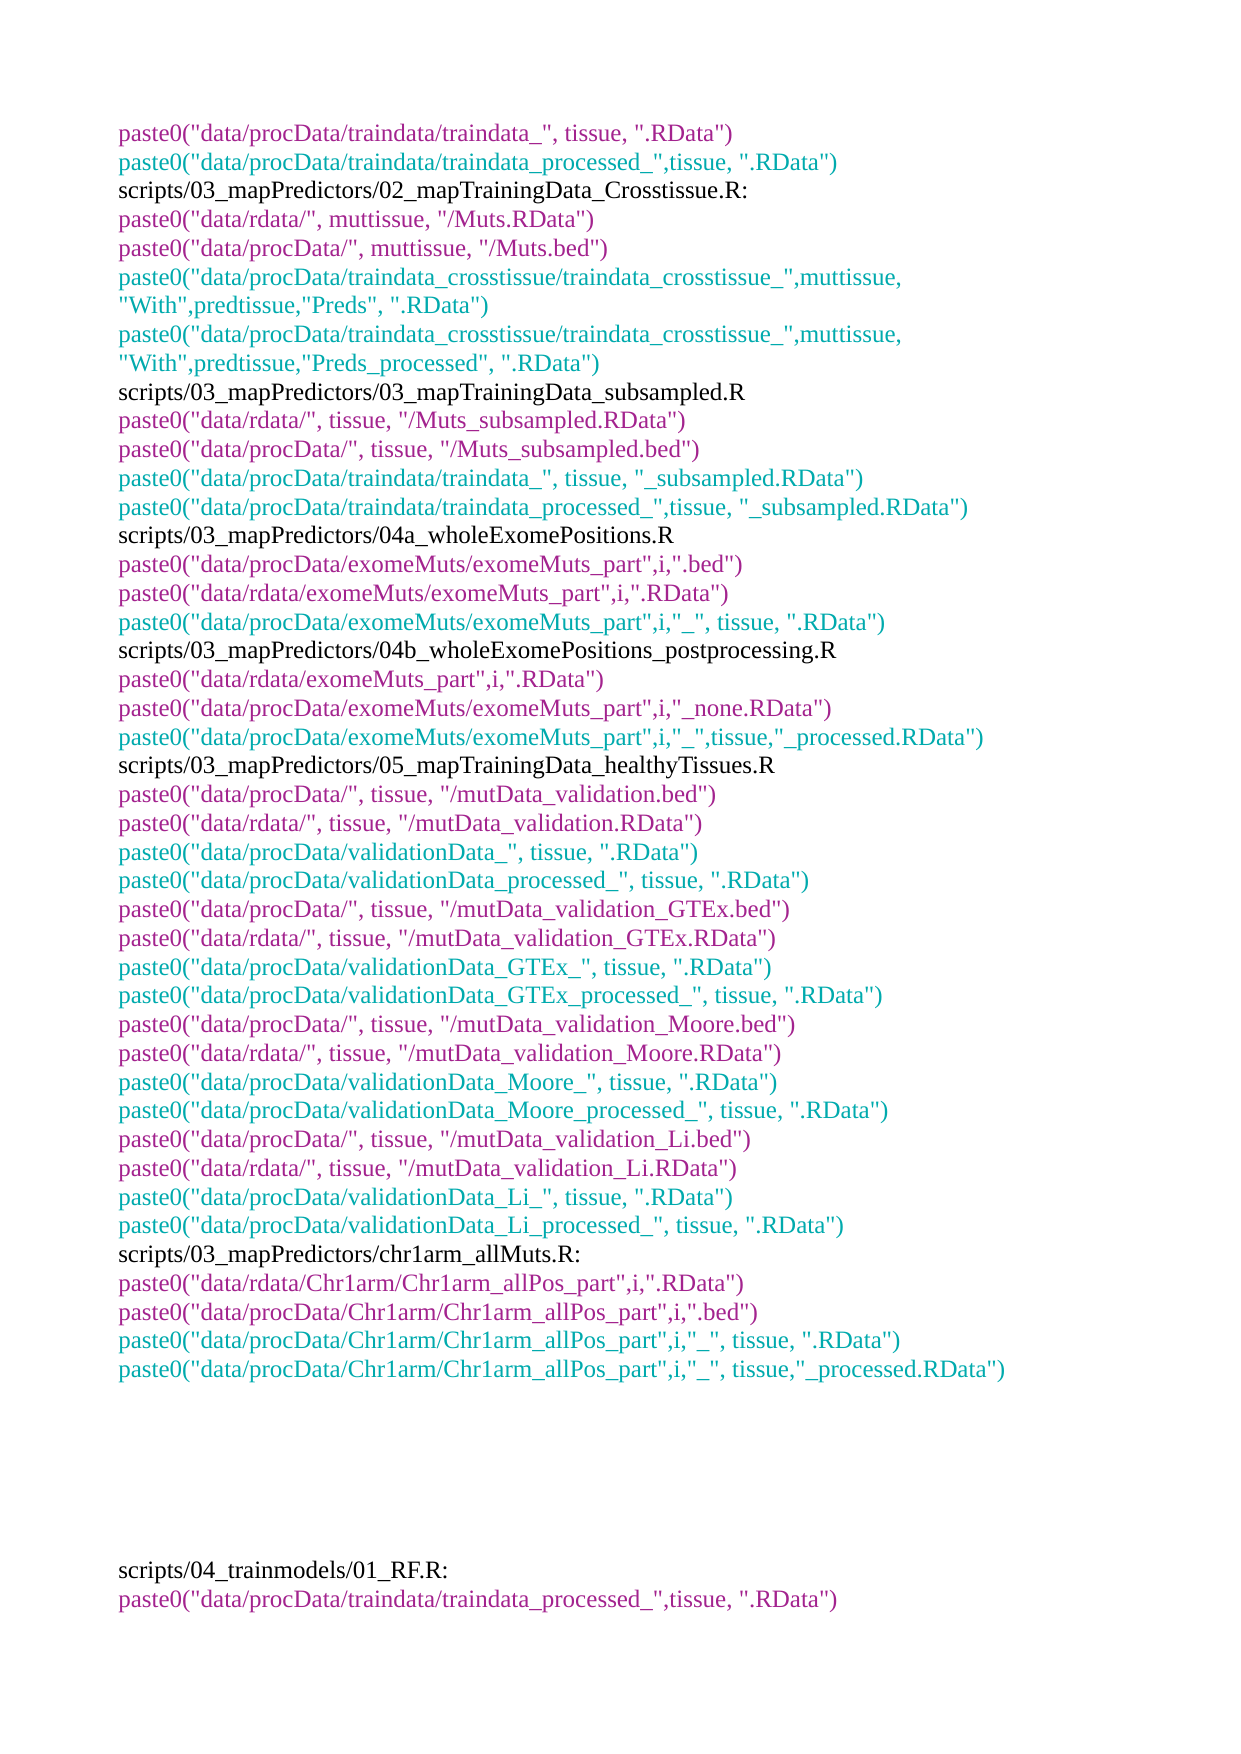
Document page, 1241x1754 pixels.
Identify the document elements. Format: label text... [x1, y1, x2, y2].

text paste0("data/procData/Chr1arm/Chr1arm_allPos_part",i,"_", tissue, ".RData") [118, 1326, 1122, 1354]
text paste0("data/procData/", tissue, "/mutData_validation_Moore.bed") [118, 1009, 1122, 1038]
text paste0("data/procData/exomeMuts/exomeMuts_part",i,"_none.RData") [118, 693, 1122, 722]
text paste0("data/rdata/", tissue, "/mutData_validation_Li.RData") [118, 1153, 1122, 1182]
text paste0("data/rdata/", muttissue, "/Muts.RData") [118, 204, 1122, 233]
text paste0("data/procData/validationData_Li_processed_", tissue, ".RData") [118, 1211, 1122, 1239]
text paste0("data/procData/traindata/traindata_", tissue, "_subsampled.RData") [118, 463, 1122, 492]
text paste0("data/procData/validationData_processed_", tissue, ".RData") [118, 866, 1122, 894]
text paste0("data/procData/", tissue, "/mutData_validation_Li.bed") [118, 1124, 1122, 1153]
text scripts/03_mapPredictors/04b_wholeExomePositions_postprocessing.R paste0("data/rdata/exomeMuts_part",i,".RData") [118, 636, 1122, 693]
text paste0("data/procData/traindata_crosstissue/traindata_crosstissue_",muttissue, "With",predtissue,"Preds", ".RData") [118, 262, 1122, 319]
text paste0("data/procData/validationData_Li_", tissue, ".RData") [118, 1182, 1122, 1211]
text scripts/03_mapPredictors/04a_wholeExomePositions.R [118, 521, 1122, 549]
text paste0("data/procData/Chr1arm/Chr1arm_allPos_part",i,".bed") [118, 1297, 1122, 1326]
text paste0("data/procData/Chr1arm/Chr1arm_allPos_part",i,"_", tissue,"_processed.RData") [118, 1354, 1122, 1383]
text scripts/03_mapPredictors/chr1arm_allMuts.R: [118, 1239, 1122, 1268]
text scripts/04_trainmodels/01_RF.R: [118, 1556, 1122, 1584]
text paste0("data/procData/traindata/traindata_", tissue, ".RData") [118, 118, 1122, 147]
text paste0("data/procData/validationData_GTEx_processed_", tissue, ".RData") [118, 981, 1122, 1009]
text paste0("data/procData/validationData_", tissue, ".RData") [118, 837, 1122, 866]
text paste0("data/procData/traindata/traindata_processed_",tissue, ".RData") [118, 147, 1122, 176]
text scripts/03_mapPredictors/02_mapTrainingData_Crosstissue.R: [118, 176, 1122, 204]
text paste0("data/procData/traindata_crosstissue/traindata_crosstissue_",muttissue, "With",predtissue,"Preds_processed", ".RData") [118, 319, 1122, 377]
text paste0("data/procData/validationData_Moore_", tissue, ".RData") [118, 1067, 1122, 1096]
text paste0("data/procData/", tissue, "/Muts_subsampled.bed") [118, 434, 1122, 463]
text paste0("data/procData/exomeMuts/exomeMuts_part",i,"_",tissue,"_processed.RData") [118, 722, 1122, 751]
text paste0("data/procData/validationData_Moore_processed_", tissue, ".RData") [118, 1096, 1122, 1124]
text paste0("data/procData/", tissue, "/mutData_validation.bed") [118, 779, 1122, 808]
text paste0("data/procData/", muttissue, "/Muts.bed") [118, 233, 1122, 262]
text paste0("data/rdata/Chr1arm/Chr1arm_allPos_part",i,".RData") [118, 1268, 1122, 1297]
text paste0("data/rdata/", tissue, "/mutData_validation_GTEx.RData") [118, 923, 1122, 952]
text paste0("data/rdata/", tissue, "/Muts_subsampled.RData") [118, 406, 1122, 434]
text scripts/03_mapPredictors/03_mapTrainingData_subsampled.R [118, 377, 1122, 406]
text paste0("data/procData/exomeMuts/exomeMuts_part",i,"_", tissue, ".RData") [118, 607, 1122, 636]
text paste0("data/rdata/", tissue, "/mutData_validation_Moore.RData") [118, 1038, 1122, 1067]
text paste0("data/procData/traindata/traindata_processed_",tissue, "_subsampled.RData") [118, 492, 1122, 521]
text paste0("data/rdata/exomeMuts/exomeMuts_part",i,".RData") [118, 578, 1122, 607]
text paste0("data/procData/traindata/traindata_processed_",tissue, ".RData") [118, 1584, 1122, 1613]
text paste0("data/rdata/", tissue, "/mutData_validation.RData") [118, 808, 1122, 837]
text scripts/03_mapPredictors/05_mapTrainingData_healthyTissues.R [118, 751, 1122, 779]
text paste0("data/procData/validationData_GTEx_", tissue, ".RData") [118, 952, 1122, 981]
text paste0("data/procData/", tissue, "/mutData_validation_GTEx.bed") [118, 894, 1122, 923]
text paste0("data/procData/exomeMuts/exomeMuts_part",i,".bed") [118, 549, 1122, 578]
